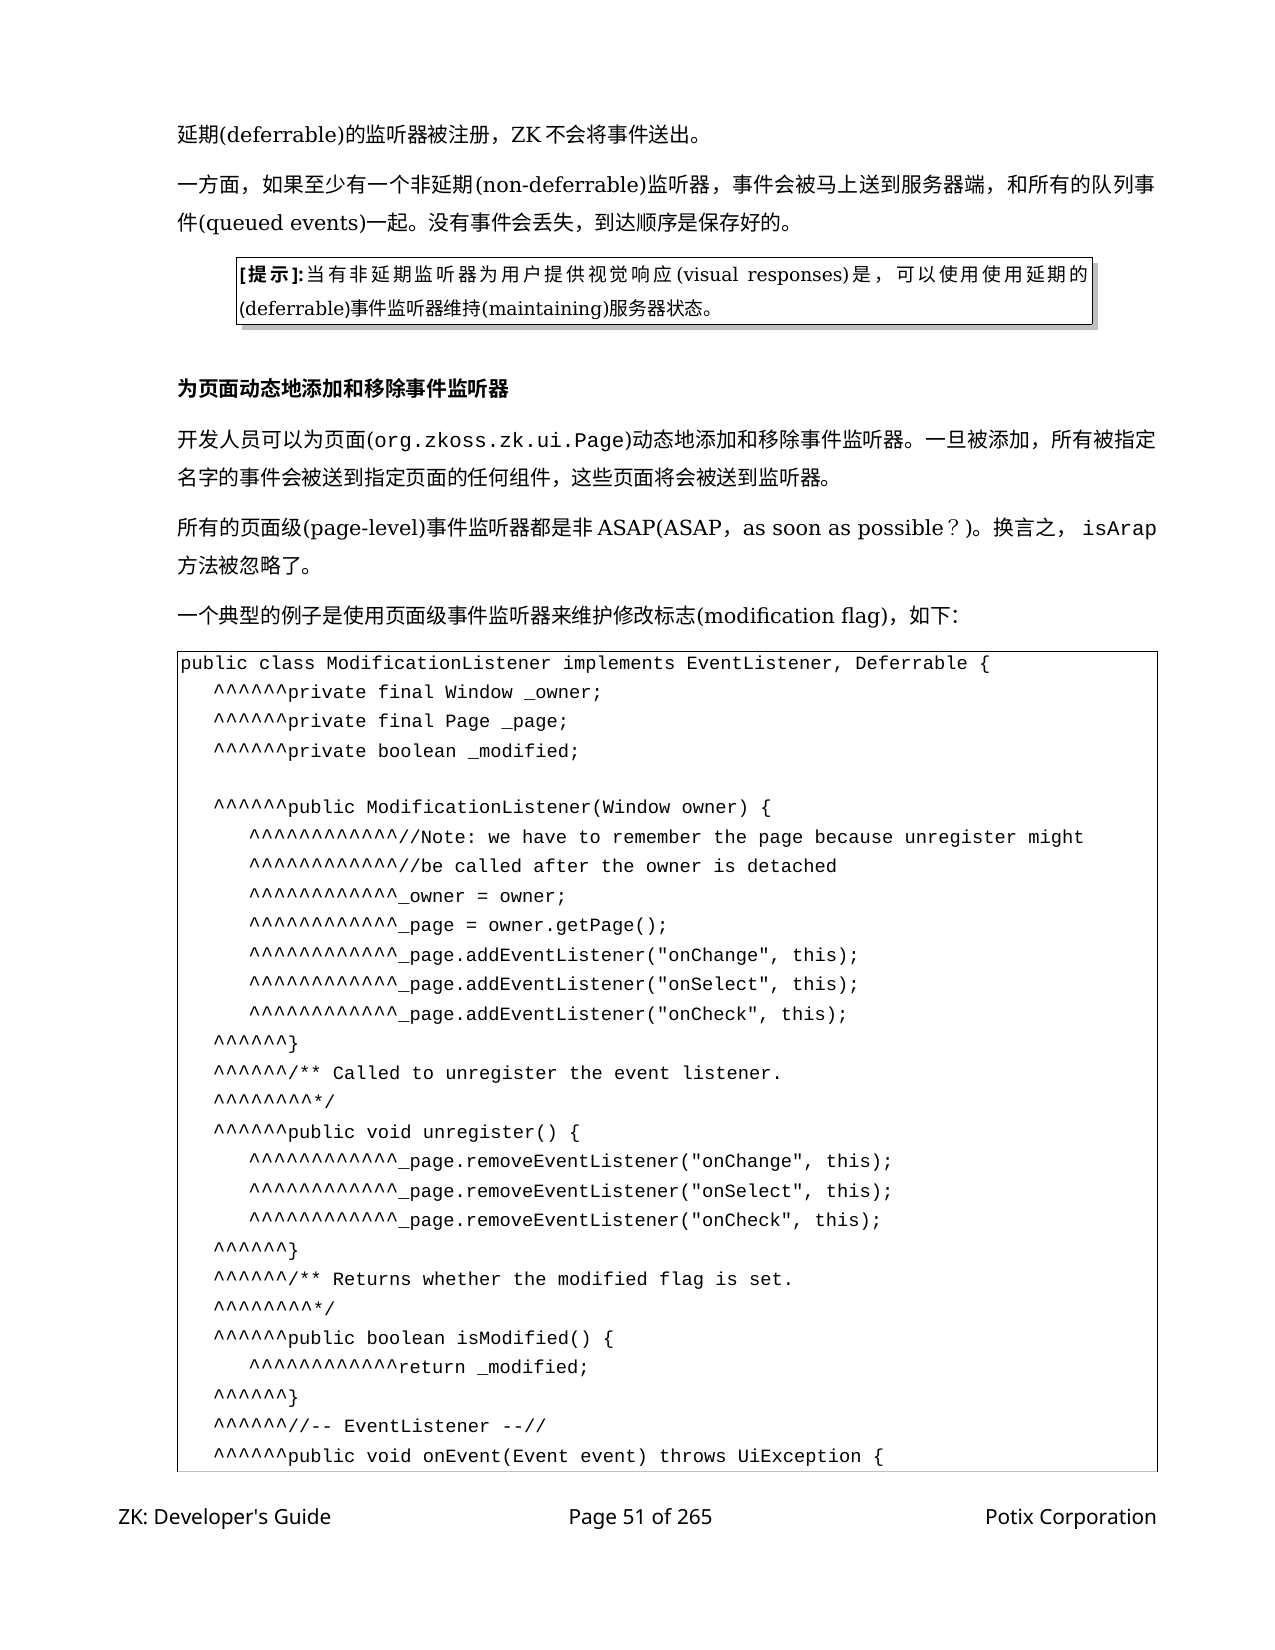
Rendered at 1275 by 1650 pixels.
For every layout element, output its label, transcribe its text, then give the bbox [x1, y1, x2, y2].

text ^^^^^^^^^^^^_page.addEventListener("onCheck", this); [178, 1000, 1157, 1026]
text ^^^^^^/** Returns whether the modified flag is set. [178, 1265, 1157, 1292]
text ^^^^^^private final Page _page; [178, 707, 1157, 734]
text 一个典型的例子是使用页面级事件监听器来维护修改标志(modification flag)，如下： [177, 600, 1157, 630]
text ^^^^^^//-- EventListener --// [178, 1412, 1157, 1439]
text ^^^^^^public ModificationListener(Window owner) { [178, 793, 1157, 820]
text ^^^^^^^^^^^^//Note: we have to remember the page because unregister might [178, 823, 1157, 849]
text [提示]:当有非延期监听器为用户提供视觉响应(visual responses)是，可以使用使用延期的(deferrable)事件监听器维持(maintaining)服务器状态。 [237, 258, 1092, 324]
text ^^^^^^public void unregister() { [178, 1118, 1157, 1144]
text ^^^^^^^^^^^^_page.removeEventListener("onSelect", this); [178, 1177, 1157, 1203]
text ^^^^^^} [178, 1236, 1157, 1262]
text ^^^^^^public boolean isModified() { [178, 1324, 1157, 1351]
text ^^^^^^^^^^^^_page.addEventListener("onChange", this); [178, 941, 1157, 967]
text ^^^^^^^^^^^^_page.removeEventListener("onChange", this); [178, 1147, 1157, 1174]
text ^^^^^^^^^^^^_owner = owner; [178, 882, 1157, 908]
text ^^^^^^^^^^^^_page = owner.getPage(); [178, 911, 1157, 938]
text ^^^^^^^^*/ [178, 1088, 1157, 1115]
text 开发人员可以为页面(org.zkoss.zk.ui.Page)动态地添加和移除事件监听器。一旦被添加，所有被指定名字的事件会被送到指定页面的任何组件，这些页面将会被送到监听器。 [177, 423, 1157, 491]
text ^^^^^^/** Called to unregister the event listener. [178, 1059, 1157, 1085]
text public class ModificationListener implements EventListener, Deferrable { [178, 652, 1157, 675]
text ^^^^^^^^*/ [178, 1294, 1157, 1321]
text ^^^^^^private boolean _modified; [178, 737, 1157, 763]
text 延期(deferrable)的监听器被注册，ZK不会将事件送出。 [177, 118, 1157, 148]
text ^^^^^^^^^^^^_page.addEventListener("onSelect", this); [178, 970, 1157, 997]
text 一方面，如果至少有一个非延期(non-deferrable)监听器，事件会被马上送到服务器端，和所有的队列事件(queued events)一起。没有事件会丢失，到达顺序是保存好的。 [177, 169, 1157, 236]
text ^^^^^^} [178, 1029, 1157, 1056]
subtitle 为页面动态地添加和移除事件监听器 [177, 373, 1157, 403]
text ^^^^^^^^^^^^return _modified; [178, 1353, 1157, 1380]
text ^^^^^^^^^^^^_page.removeEventListener("onCheck", this); [178, 1206, 1157, 1233]
text ^^^^^^public void onEvent(Event event) throws UiException { [178, 1442, 1157, 1471]
text ^^^^^^private final Window _owner; [178, 678, 1157, 704]
text ^^^^^^^^^^^^//be called after the owner is detached [178, 852, 1157, 879]
text 所有的页面级(page-level)事件监听器都是非ASAP(ASAP，as soon as possible？)。换言之， isArap方法被忽略了。 [177, 512, 1157, 579]
text ^^^^^^} [178, 1383, 1157, 1409]
